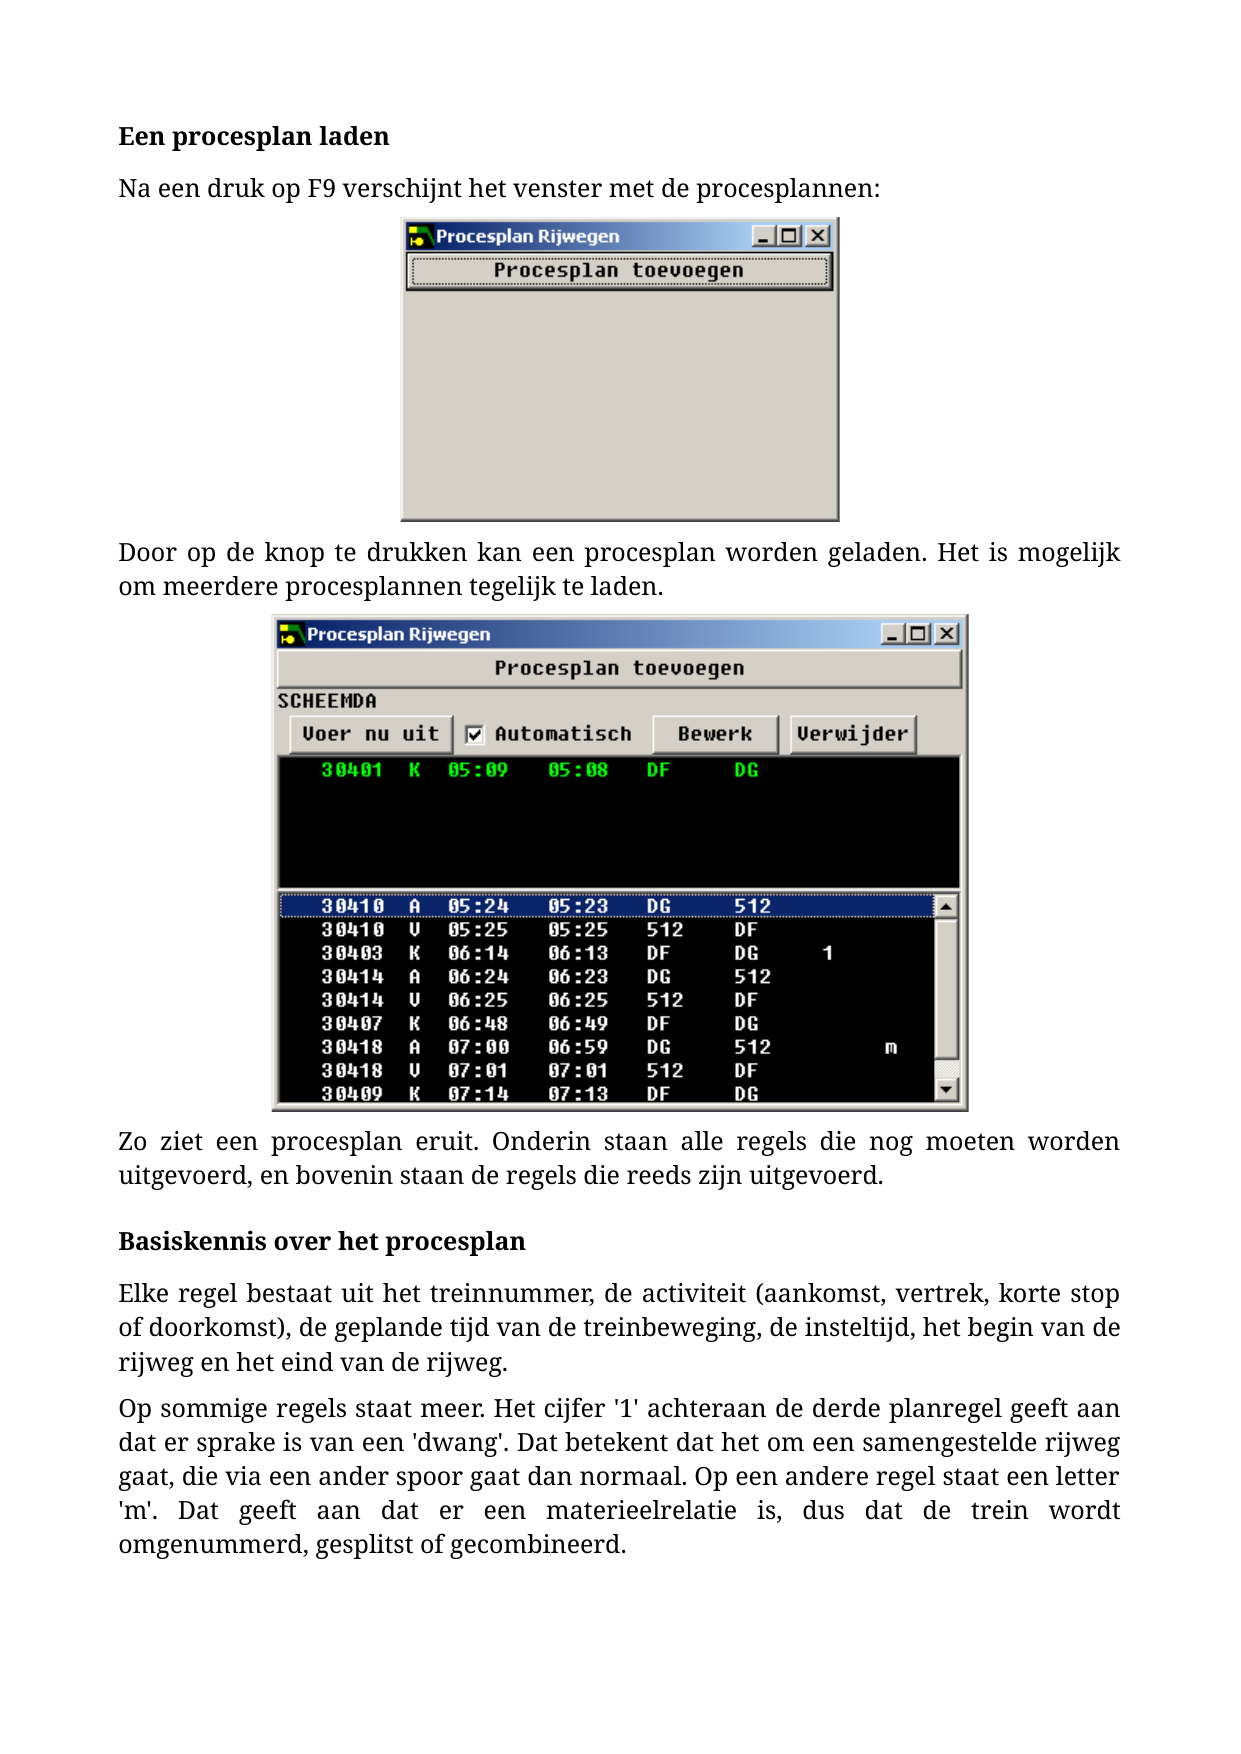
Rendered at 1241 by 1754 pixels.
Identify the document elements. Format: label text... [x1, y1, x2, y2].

text Na een druk op F9 verschijnt het venster met de procesplannen: [118, 171, 1122, 205]
picture [400, 217, 840, 522]
subtitle Een procesplan laden [118, 118, 1122, 152]
text Zo ziet een procesplan eruit. Onderin staan alle regels die nog moeten worden uitgevoerd, en bovenin staan de regels die reeds zijn uitgevoerd. [118, 1124, 1122, 1192]
subtitle Basiskennis over het procesplan [118, 1223, 1122, 1258]
picture [271, 614, 969, 1112]
text Op sommige regels staat meer. Het cijfer '1' achteraan de derde planregel geeft aan dat er sprake is van een 'dwang'. Dat betekent dat het om een samengestelde rijweg gaat, die via een ander spoor gaat dan normaal. Op een andere regel staat een letter 'm'. Dat geeft aan dat er een materieelrelatie is, dus dat de trein wordt omgenummerd, gesplitst of gecombineerd. [118, 1391, 1122, 1561]
text Elke regel bestaat uit het treinnummer, de activiteit (aankomst, vertrek, korte stop of doorkomst), de geplande tijd van de treinbeweging, de insteltijd, het begin van de rijweg en het eind van de rijweg. [118, 1276, 1122, 1378]
text Door op de knop te drukken kan een procesplan worden geladen. Het is mogelijk om meerdere procesplannen tegelijk te laden. [118, 534, 1122, 602]
